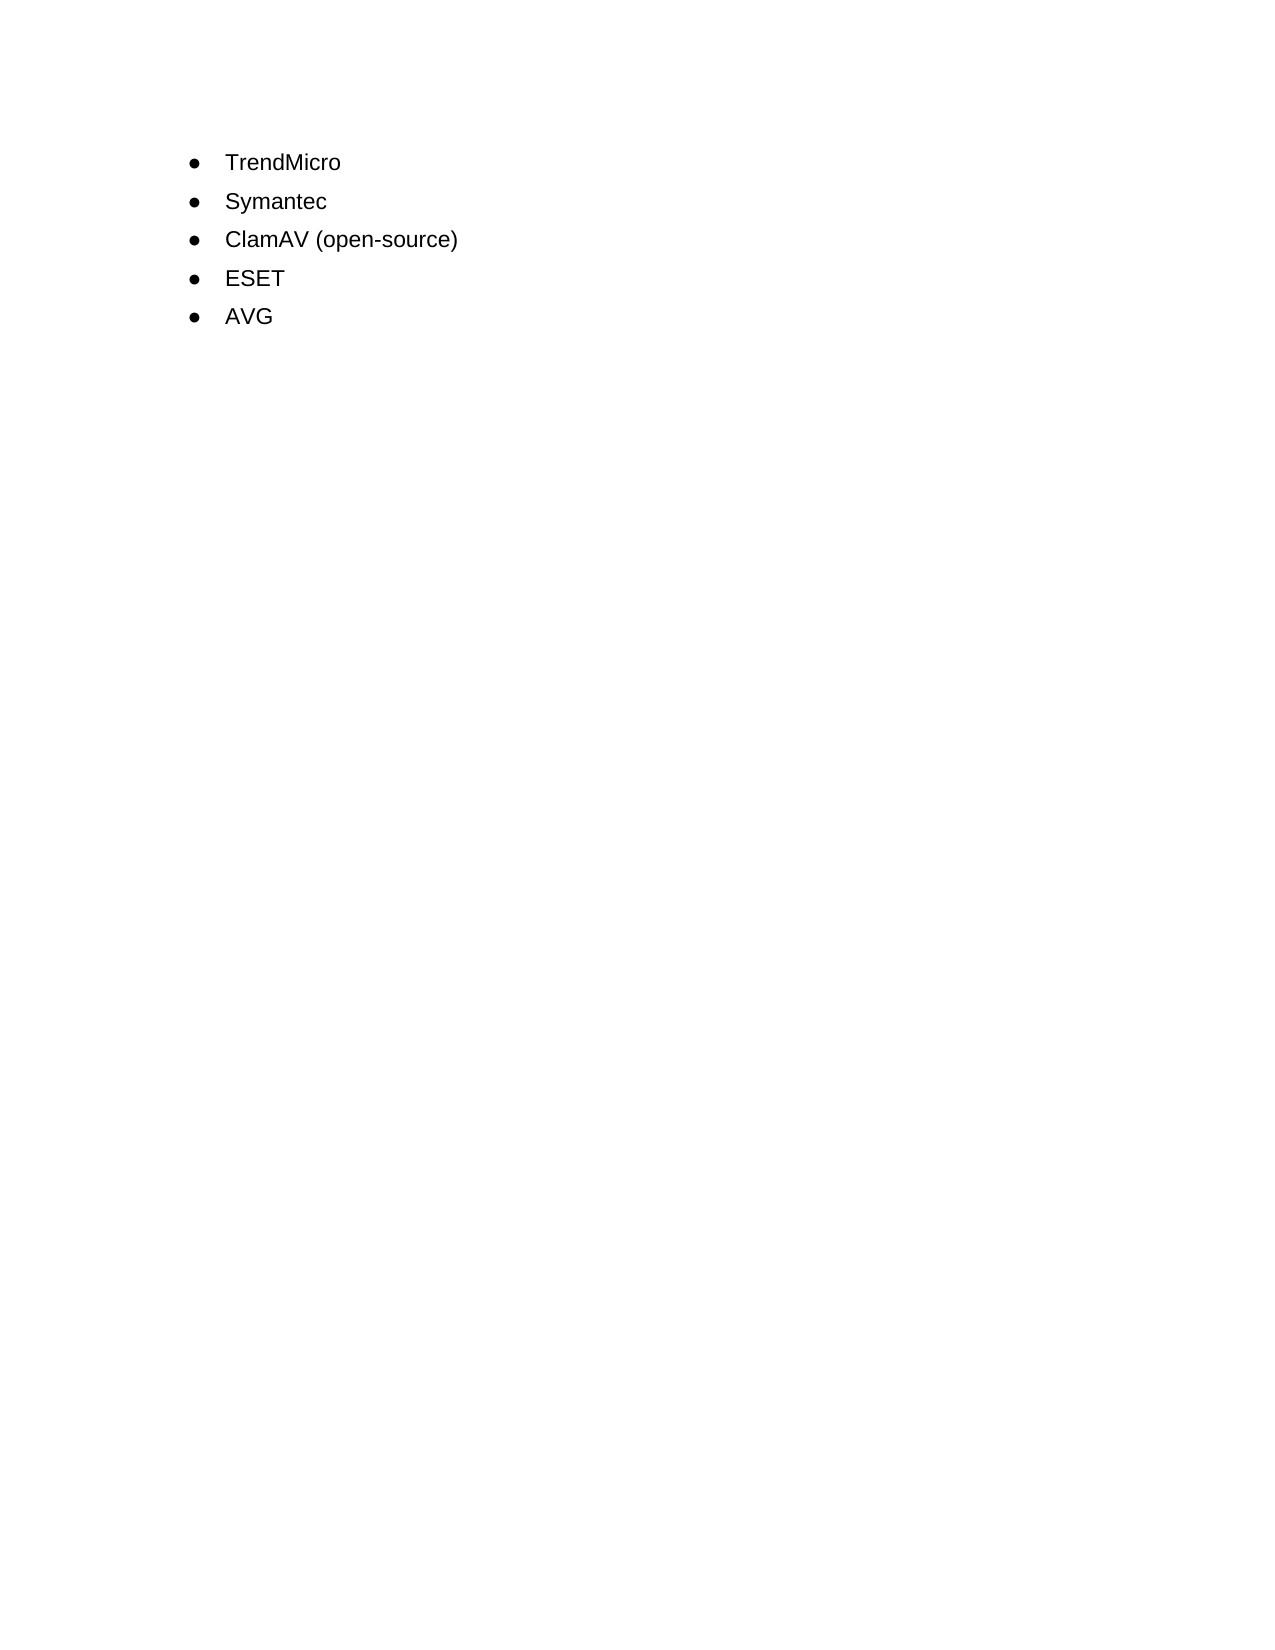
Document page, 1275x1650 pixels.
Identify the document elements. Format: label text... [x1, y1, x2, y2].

list TrendMicro [187, 150, 1125, 176]
list AVG [187, 304, 1125, 329]
list Symantec [187, 188, 1125, 214]
list ESET [187, 265, 1125, 291]
list ClamAV (open-source) [187, 227, 1125, 252]
